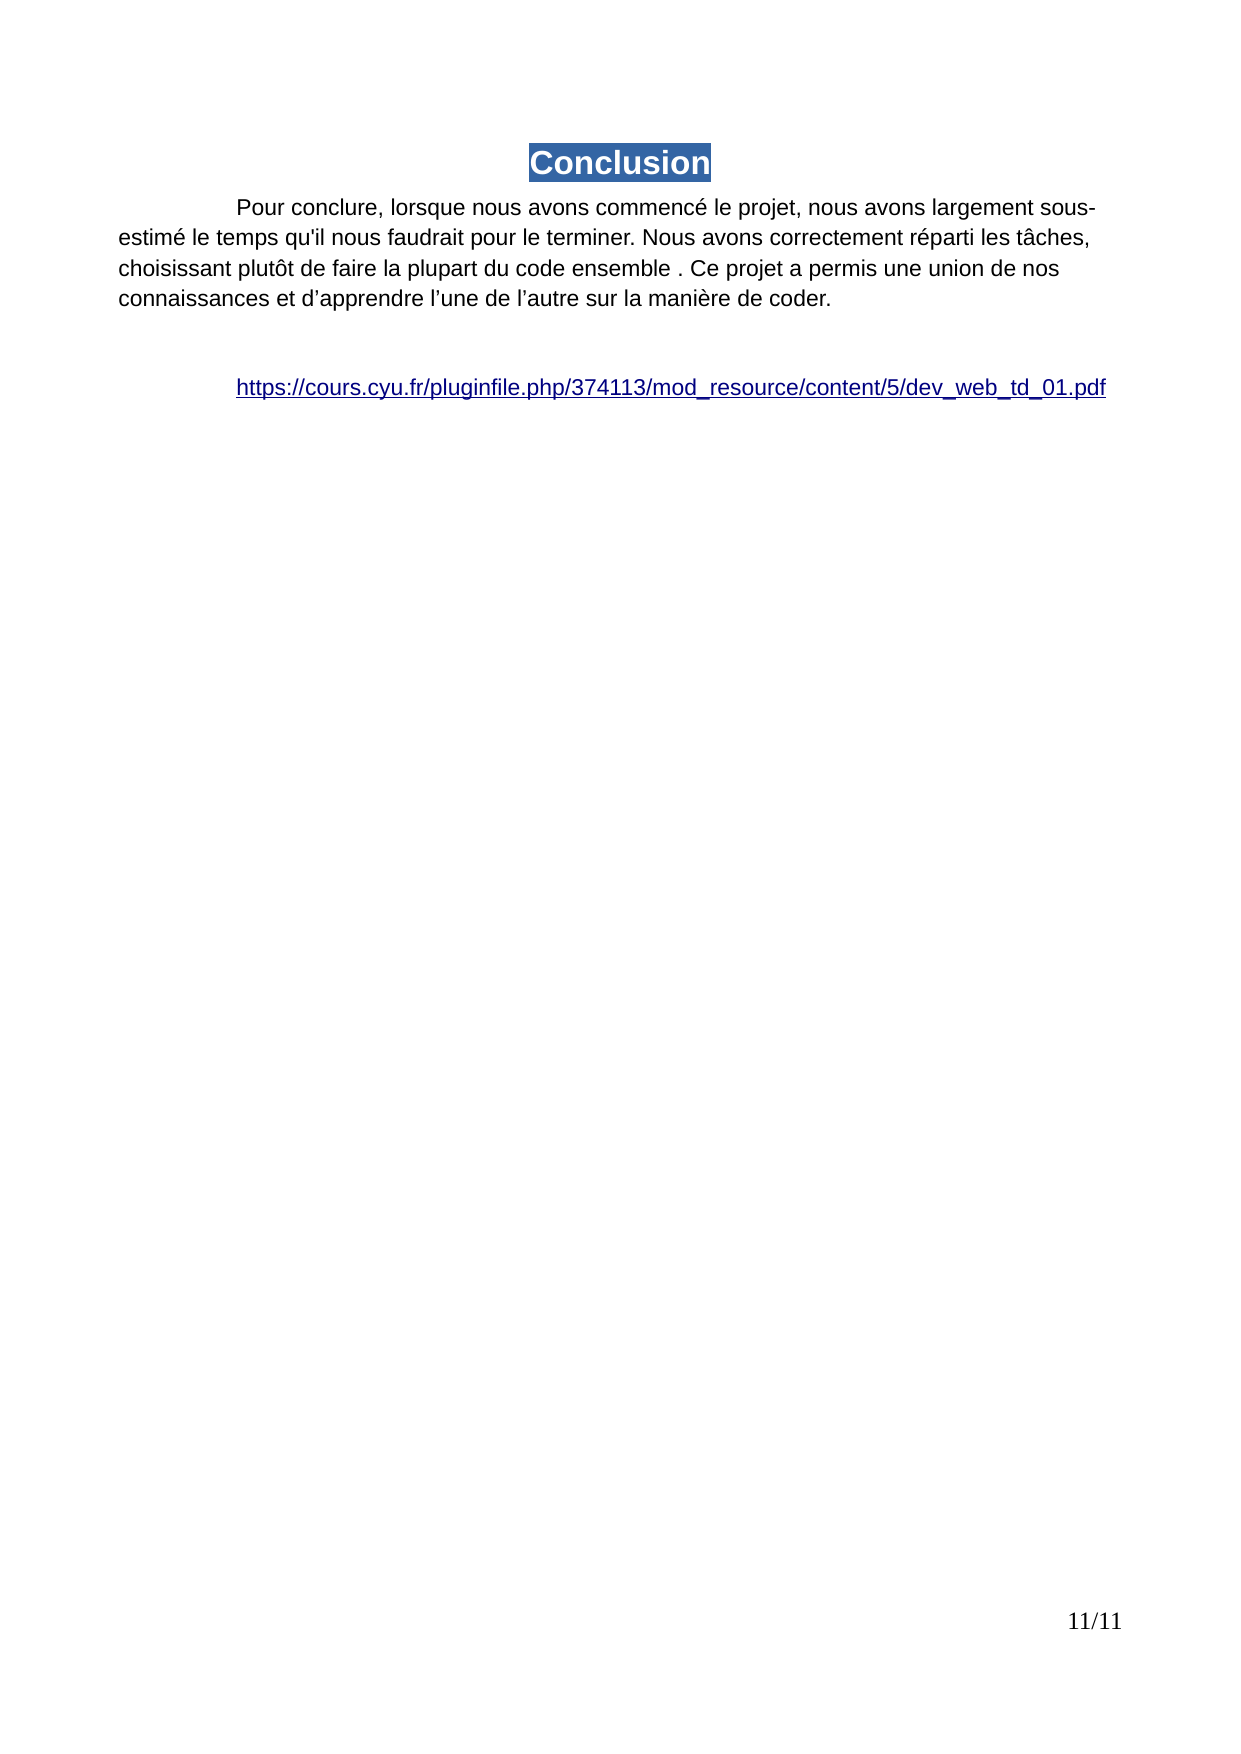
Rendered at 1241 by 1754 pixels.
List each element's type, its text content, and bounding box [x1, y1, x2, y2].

subtitle Conclusion [711, 143, 1122, 182]
text https://cours.cyu.fr/pluginfile.php/374113/mod_resource/content/5/dev_web_td_01.pdf [118, 374, 1122, 401]
subtitle Conclusion [118, 143, 529, 182]
text Pour conclure, lorsque nous avons commencé le projet, nous avons largement sous-estimé le temps qu'il nous faudrait pour le terminer. Nous avons correctement réparti les tâches, choisissant plutôt de faire la plupart du code ensemble . Ce projet a permis une union de nos connaissances et d’apprendre l’une de l’autre sur la manière de coder. [118, 194, 1122, 311]
